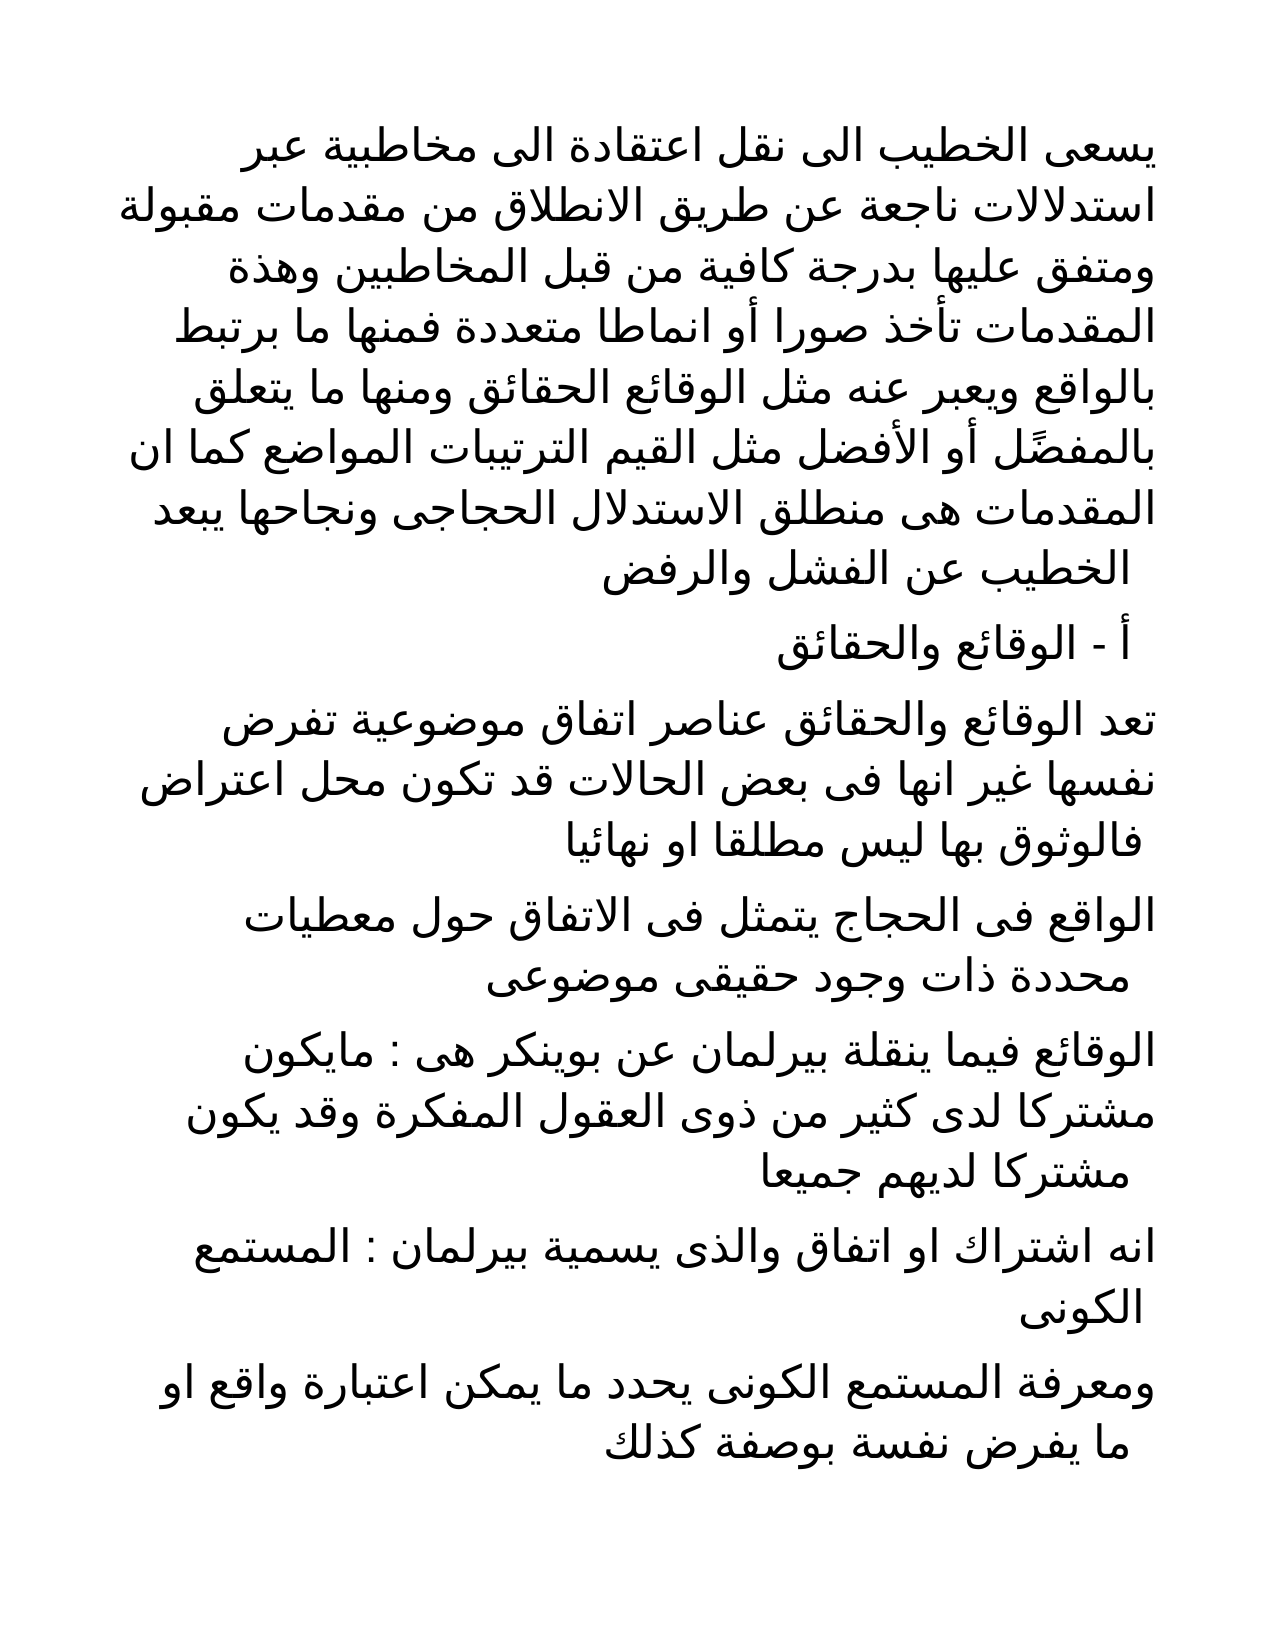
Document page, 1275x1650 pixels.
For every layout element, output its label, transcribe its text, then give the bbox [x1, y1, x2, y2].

text أ - الوقائع والحقائق [118, 617, 1157, 669]
text يسعى الخطيب الى نقل اعتقادة الى مخاطبية عبر استدلالات ناجعة عن طريق الانطلاق من مقدمات مقبولة ومتفق عليها بدرجة كافية من قبل المخاطبين وهذة المقدمات تأخذ صورا أو انماطا متعددة فمنها ما برتبط بالواقع ويعبر عنه مثل الوقائع الحقائق ومنها ما يتعلق بالمفضًل أو الأفضل مثل القيم الترتيبات المواضع كما ان المقدمات هى منطلق الاستدلال الحجاجى ونجاحها يبعد الخطيب عن الفشل والرفض [118, 118, 1157, 594]
text ومعرفة المستمع الكونى يحدد ما يمكن اعتبارة واقع او ما يفرض نفسة بوصفة كذلك [118, 1356, 1157, 1469]
text تعد الوقائع والحقائق عناصر اتفاق موضوعية تفرض نفسها غير انها فى بعض الحالات قد تكون محل اعتراض فالوثوق بها ليس مطلقا او نهائيا [118, 692, 1157, 866]
text الوقائع فيما ينقلة بيرلمان عن بوينكر هى : مايكون مشتركا لدى كثير من ذوى العقول المفكرة وقد يكون مشتركا لديهم جميعا [118, 1024, 1157, 1197]
text الواقع فى الحجاج يتمثل فى الاتفاق حول معطيات محددة ذات وجود حقيقى موضوعى [118, 888, 1157, 1001]
text انه اشتراك او اتفاق والذى يسمية بيرلمان : المستمع الكونى [118, 1220, 1157, 1333]
